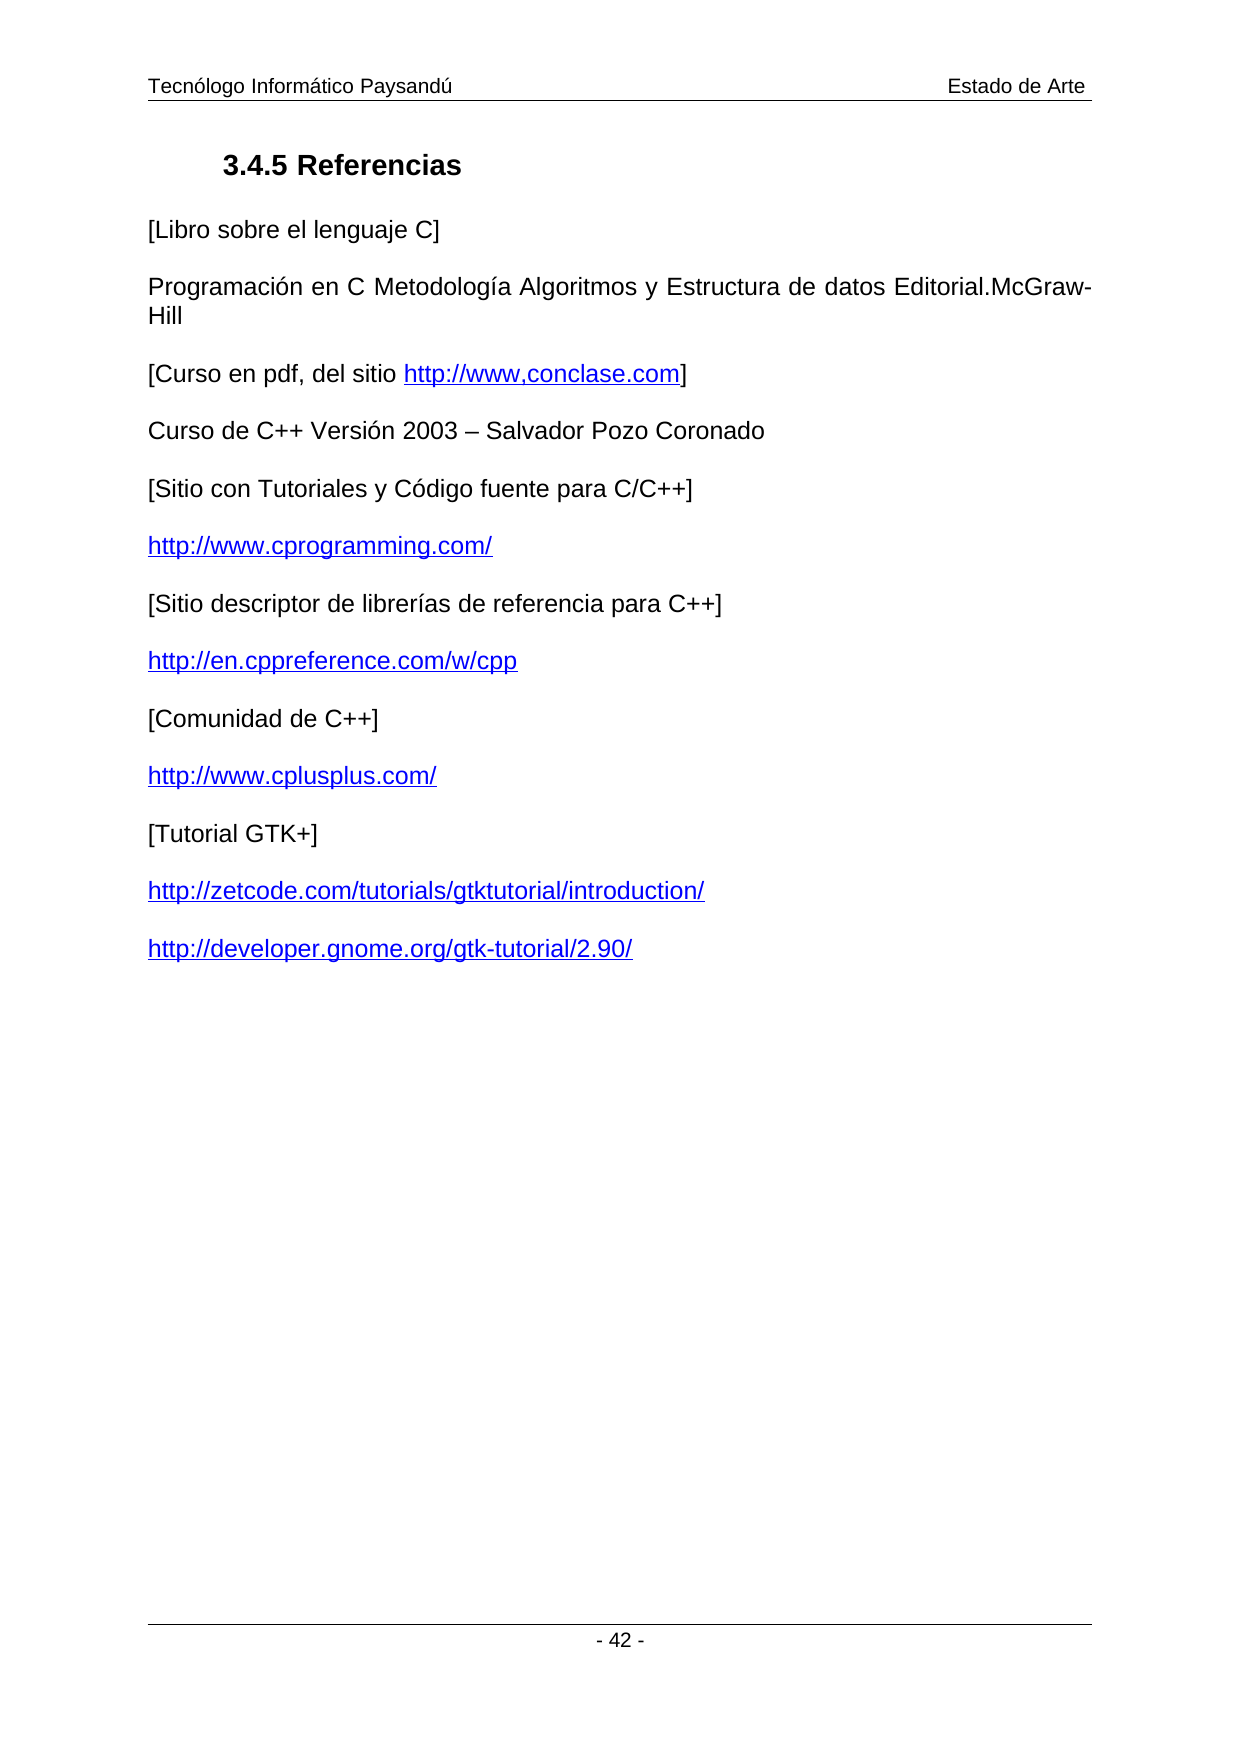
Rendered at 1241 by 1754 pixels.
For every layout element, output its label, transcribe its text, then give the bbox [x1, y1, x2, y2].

text Curso de C++ Versión 2003 – Salvador Pozo Coronado [148, 416, 1092, 445]
text http://en.cppreference.com/w/cpp [148, 646, 1092, 675]
text [Sitio con Tutoriales y Código fuente para C/C++] [148, 473, 1092, 502]
text [Curso en pdf, del sitio http://www,conclase.com] [148, 358, 1092, 387]
text [Tutorial GTK+] [148, 818, 1092, 847]
text [Comunidad de C++] [148, 703, 1092, 732]
text http://www.cprogramming.com/ [148, 531, 1092, 560]
text http://zetcode.com/tutorials/gtktutorial/introduction/ [148, 876, 1092, 905]
text http://www.cplusplus.com/ [148, 761, 1092, 790]
text [Sitio descriptor de librerías de referencia para C++] [148, 588, 1092, 617]
text [Libro sobre el lenguaje C] [148, 215, 1092, 243]
text Programación en C Metodología Algoritmos y Estructura de datos Editorial.McGraw-Hill [148, 272, 1092, 330]
subtitle Referencias [223, 148, 1092, 181]
text http://developer.gnome.org/gtk-tutorial/2.90/ [148, 933, 1092, 962]
